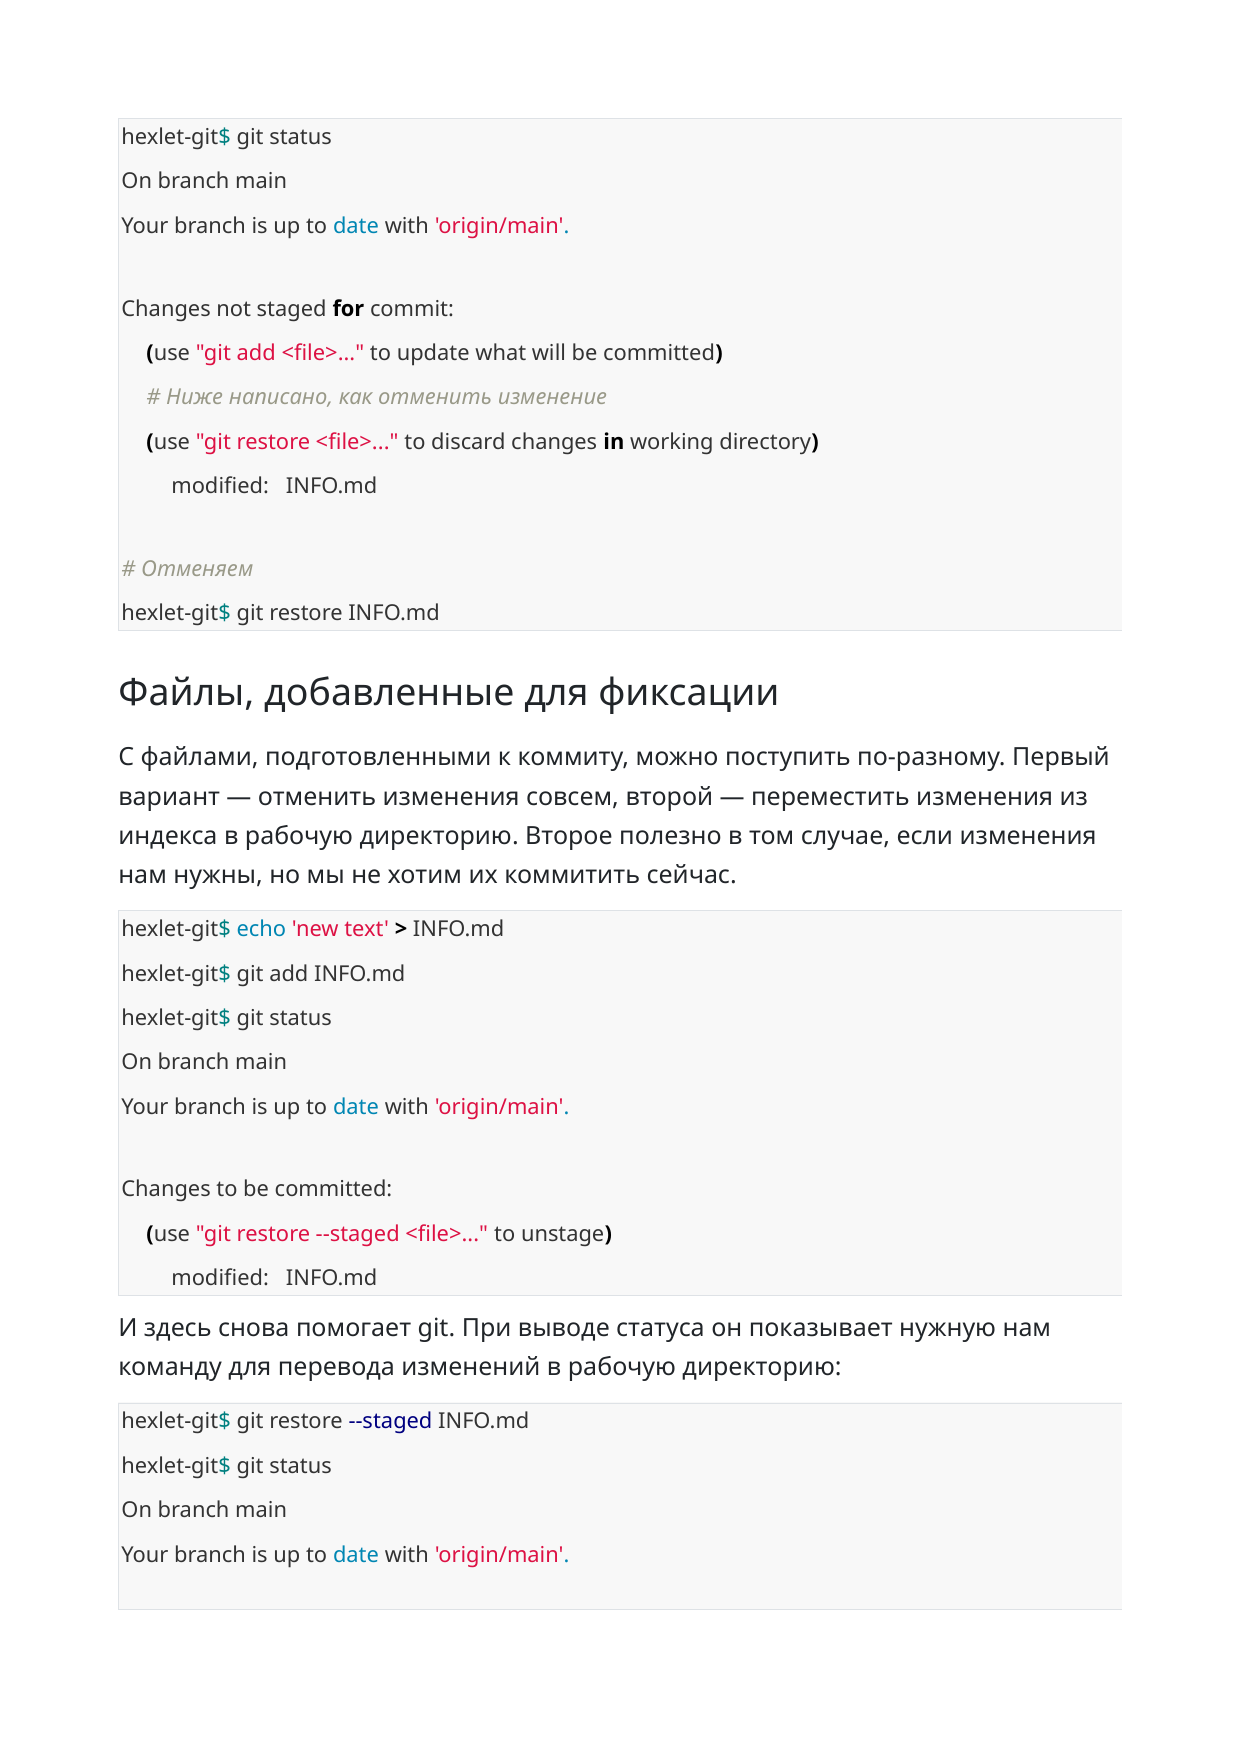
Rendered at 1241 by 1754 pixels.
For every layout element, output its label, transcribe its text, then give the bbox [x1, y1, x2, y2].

text hexlet-git$ git restore INFO.md [119, 594, 1122, 630]
text # Ниже написано, как отменить изменение [119, 378, 1122, 411]
text (use "git restore --staged <file>..." to unstage) [119, 1215, 1122, 1247]
text Changes to be committed: [119, 1170, 1122, 1203]
subtitle Файлы, добавленные для фиксации [118, 665, 1122, 716]
text On branch main [119, 1491, 1122, 1524]
text modified: INFO.md [119, 1259, 1122, 1295]
text hexlet-git$ git status [119, 999, 1122, 1032]
text (use "git restore <file>..." to discard changes in working directory) [119, 423, 1122, 455]
text hexlet-git$ echo 'new text' > INFO.md [119, 911, 1122, 943]
text Changes not staged for commit: [119, 289, 1122, 322]
text # Отменяем [119, 549, 1122, 582]
text С файлами, подготовленными к коммиту, можно поступить по-разному. Первый вариант — отменить изменения совсем, второй — переместить изменения из индекса в рабочую директорию. Второе полезно в том случае, если изменения нам нужны, но мы не хотим их коммитить сейчас. [118, 739, 1122, 891]
text hexlet-git$ git status [119, 1447, 1122, 1479]
text И здесь снова помогает git. При выводе статуса он показывает нужную нам команду для перевода изменений в рабочую директорию: [118, 1309, 1122, 1383]
text (use "git add <file>..." to update what will be committed) [119, 334, 1122, 367]
text On branch main [119, 1043, 1122, 1076]
text modified: INFO.md [119, 467, 1122, 500]
text hexlet-git$ git add INFO.md [119, 954, 1122, 987]
text Your branch is up to date with 'origin/main'. [119, 1088, 1122, 1121]
text On branch main [119, 162, 1122, 195]
text hexlet-git$ git restore --staged INFO.md [119, 1404, 1122, 1435]
text hexlet-git$ git status [119, 119, 1122, 151]
text Your branch is up to date with 'origin/main'. [119, 207, 1122, 240]
text Your branch is up to date with 'origin/main'. [119, 1536, 1122, 1568]
